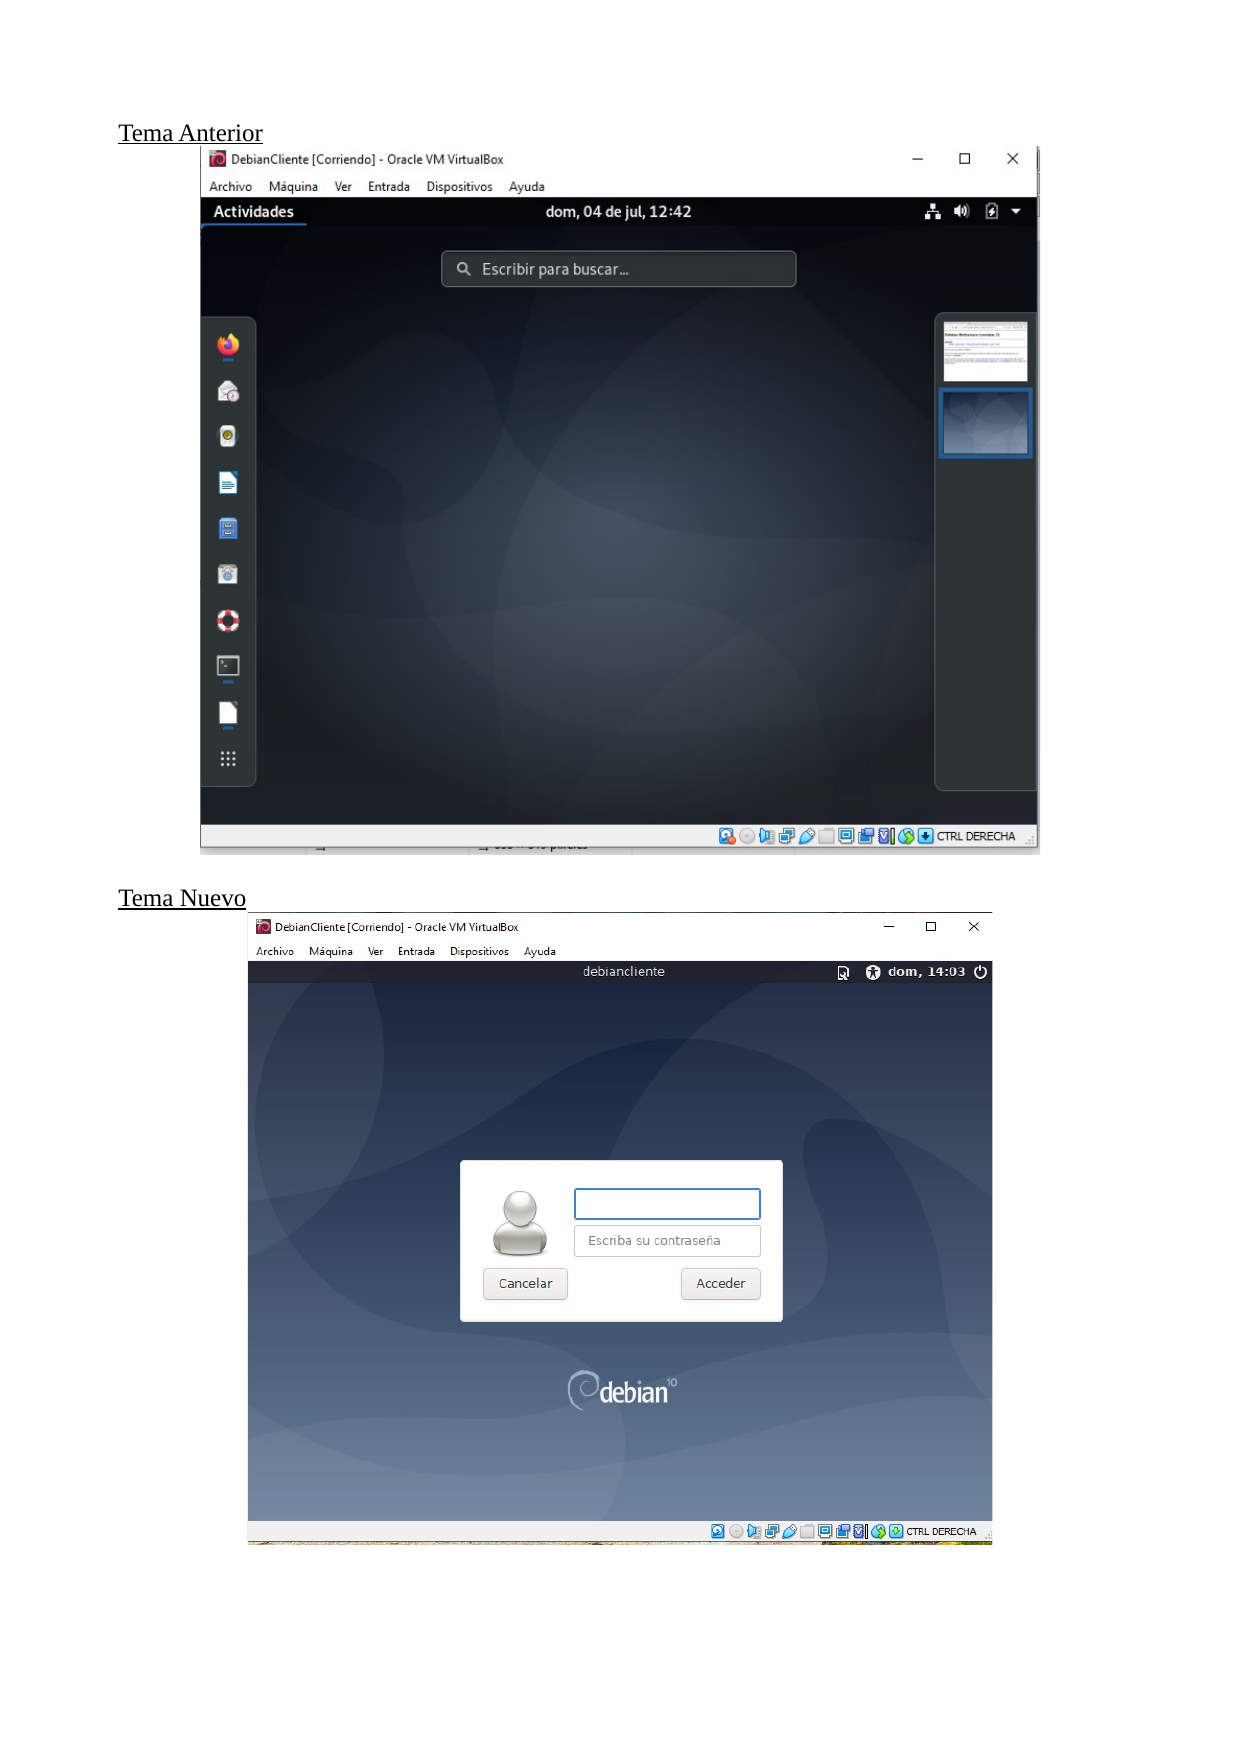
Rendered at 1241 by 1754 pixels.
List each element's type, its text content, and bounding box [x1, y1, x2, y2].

text Tema Nuevo [118, 883, 1122, 912]
text Tema Anterior [118, 118, 1122, 147]
picture [247, 912, 993, 1545]
picture [200, 146, 1041, 855]
